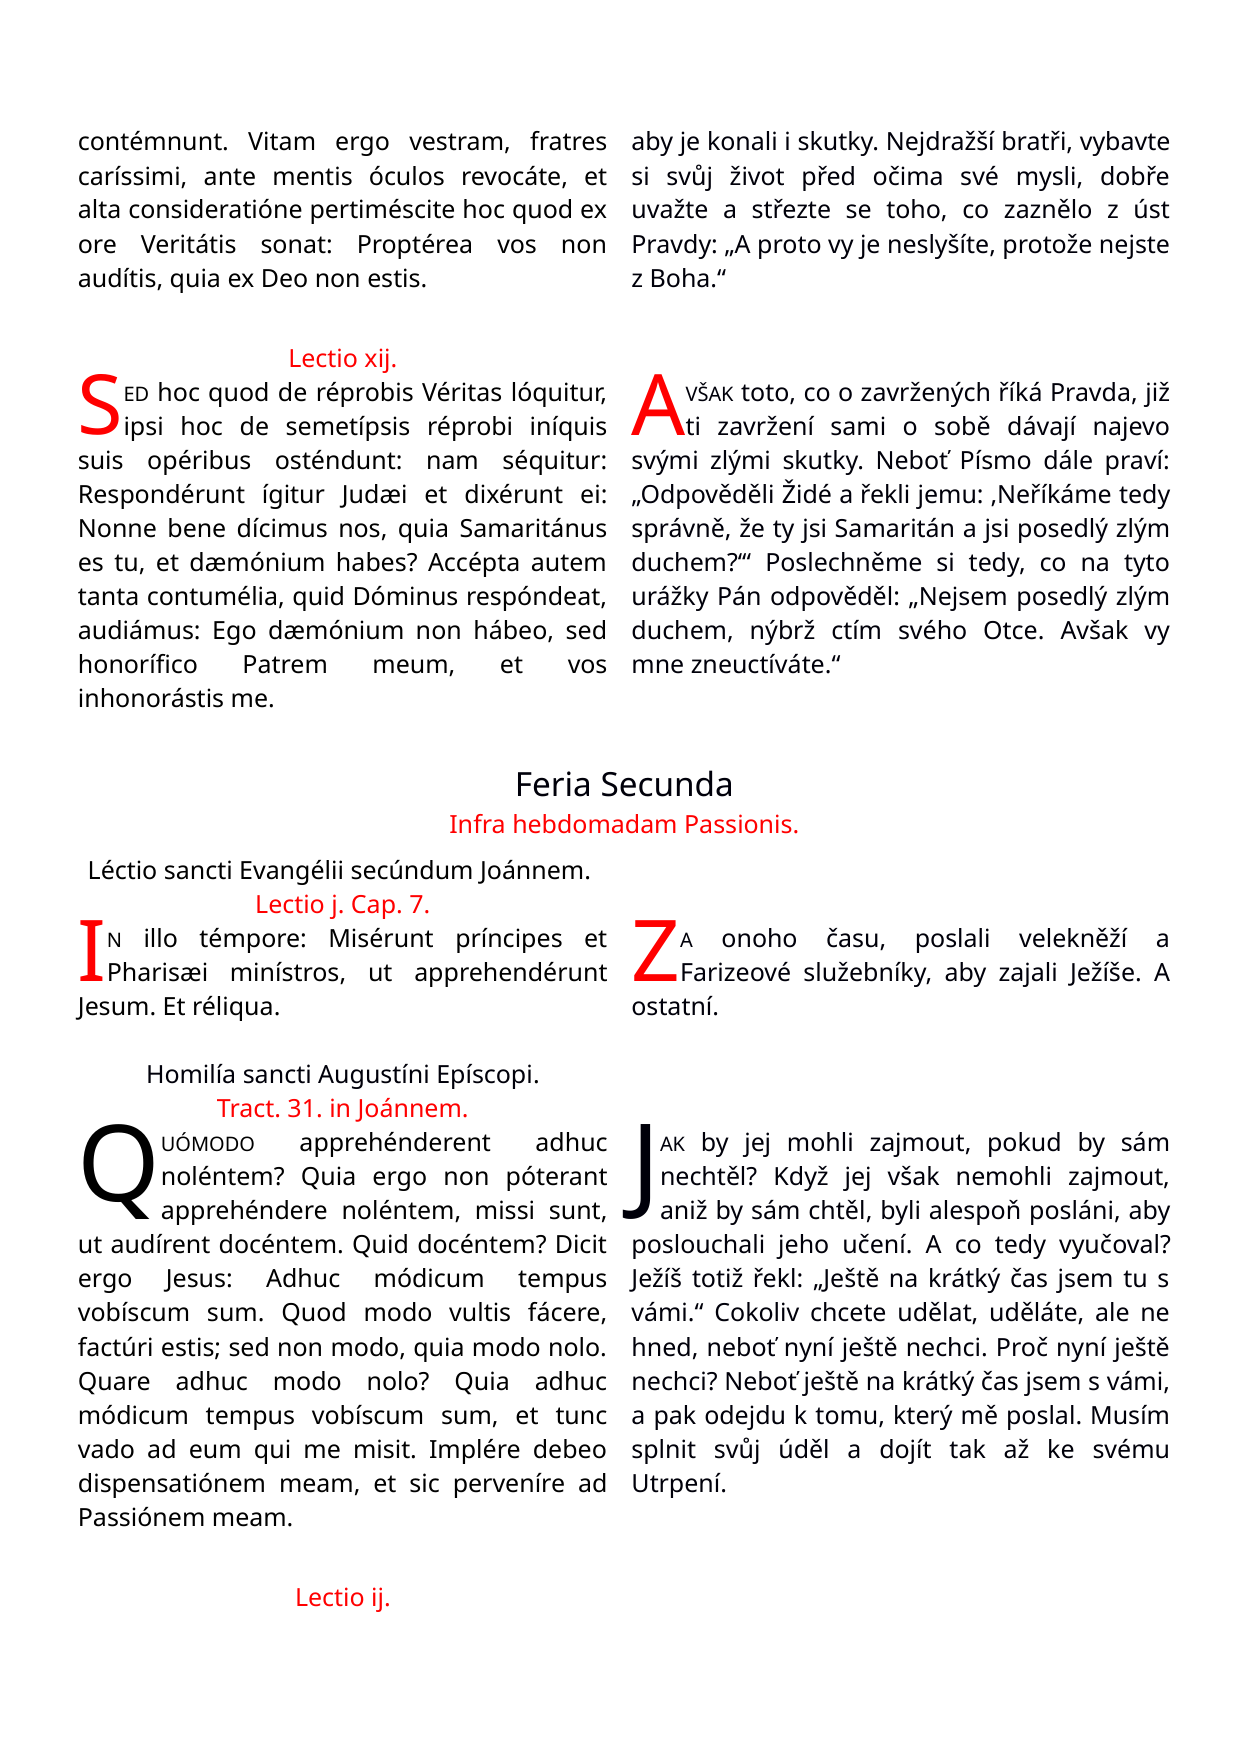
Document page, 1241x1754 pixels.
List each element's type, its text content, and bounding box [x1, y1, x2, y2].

table_cell Lectio ij. [66, 1574, 619, 1619]
table_cell aby je konali i skutky. Nejdražší bratři, vybavte si svůj život před očima své mysli, dobře uvažte a střezte se toho, co zaznělo z úst Pravdy: „A proto vy je neslyšíte, protože nejste z Boha.“ [619, 118, 1182, 334]
table_cell Lectio xij. Sed hoc quod de réprobis Véritas lóquitur, ipsi hoc de semetípsis réprobi iníquis suis opéribus osténdunt: nam séquitur: Respondérunt ígitur Judæi et dixérunt ei: Nonne bene dícimus nos, quia Samaritánus es tu, et dæmónium habes? Accépta autem tanta contumélia, quid Dóminus respóndeat, audiámus: Ego dæmónium non hábeo, sed honorífico Patrem meum, et vos inhonorástis me. [66, 334, 619, 755]
table_cell [619, 1574, 1182, 1619]
table_cell Avšak toto, co o zavržených říká Pravda, již ti zavržení sami o sobě dávají najevo svými zlými skutky. Neboť Písmo dále praví: „Odpověděli Židé a řekli jemu: ‚Neříkáme tedy správně, že ty jsi Samaritán a jsi posedlý zlým duchem?‘“ Poslechněme si tedy, co na tyto urážky Pán odpověděl: „Nejsem posedlý zlým duchem, nýbrž ctím svého Otce. Avšak vy mne zneuctíváte.“ [619, 334, 1182, 755]
table_cell Feria Secunda Infra hebdomadam Passionis. [66, 755, 1182, 846]
table_cell Za onoho času, poslali velekněží a Farizeové služebníky, aby zajali Ježíše. A ostatní. Jak by jej mohli zajmout, pokud by sám nechtěl? Když jej však nemohli zajmout, aniž by sám chtěl, byli alespoň posláni, aby poslouchali jeho učení. A co tedy vyučoval? Ježíš totiž řekl: „Ještě na krátký čas jsem tu s vámi.“ Cokoliv chcete udělat, uděláte, ale ne hned, neboť nyní ještě nechci. Proč nyní ještě nechci? Neboť ještě na krátký čas jsem s vámi, a pak odejdu k tomu, který mě poslal. Musím splnit svůj úděl a dojít tak až ke svému Utrpení. [619, 846, 1182, 1573]
table_cell contémnunt. Vitam ergo vestram, fratres caríssimi, ante mentis óculos revocáte, et alta consideratióne pertiméscite hoc quod ex ore Veritátis sonat: Proptérea vos non audítis, quia ex Deo non estis. [66, 118, 619, 334]
table_cell Léctio sancti Evangélii secúndum Joánnem. Lectio j. Cap. 7. In illo témpore: Misérunt príncipes et Pharisæi minístros, ut apprehendérunt Jesum. Et réliqua. Homilía sancti Augustíni Epíscopi. Tract. 31. in Joánnem. Quómodo apprehénderent adhuc noléntem? Quia ergo non póterant apprehéndere noléntem, missi sunt, ut audírent docéntem. Quid docéntem? Dicit ergo Jesus: Adhuc módicum tempus vobíscum sum. Quod modo vultis fácere, factúri estis; sed non modo, quia modo nolo. Quare adhuc modo nolo? Quia adhuc módicum tempus vobíscum sum, et tunc vado ad eum qui me misit. Implére debeo dispensatiónem meam, et sic perveníre ad Passiónem meam. [66, 846, 619, 1573]
